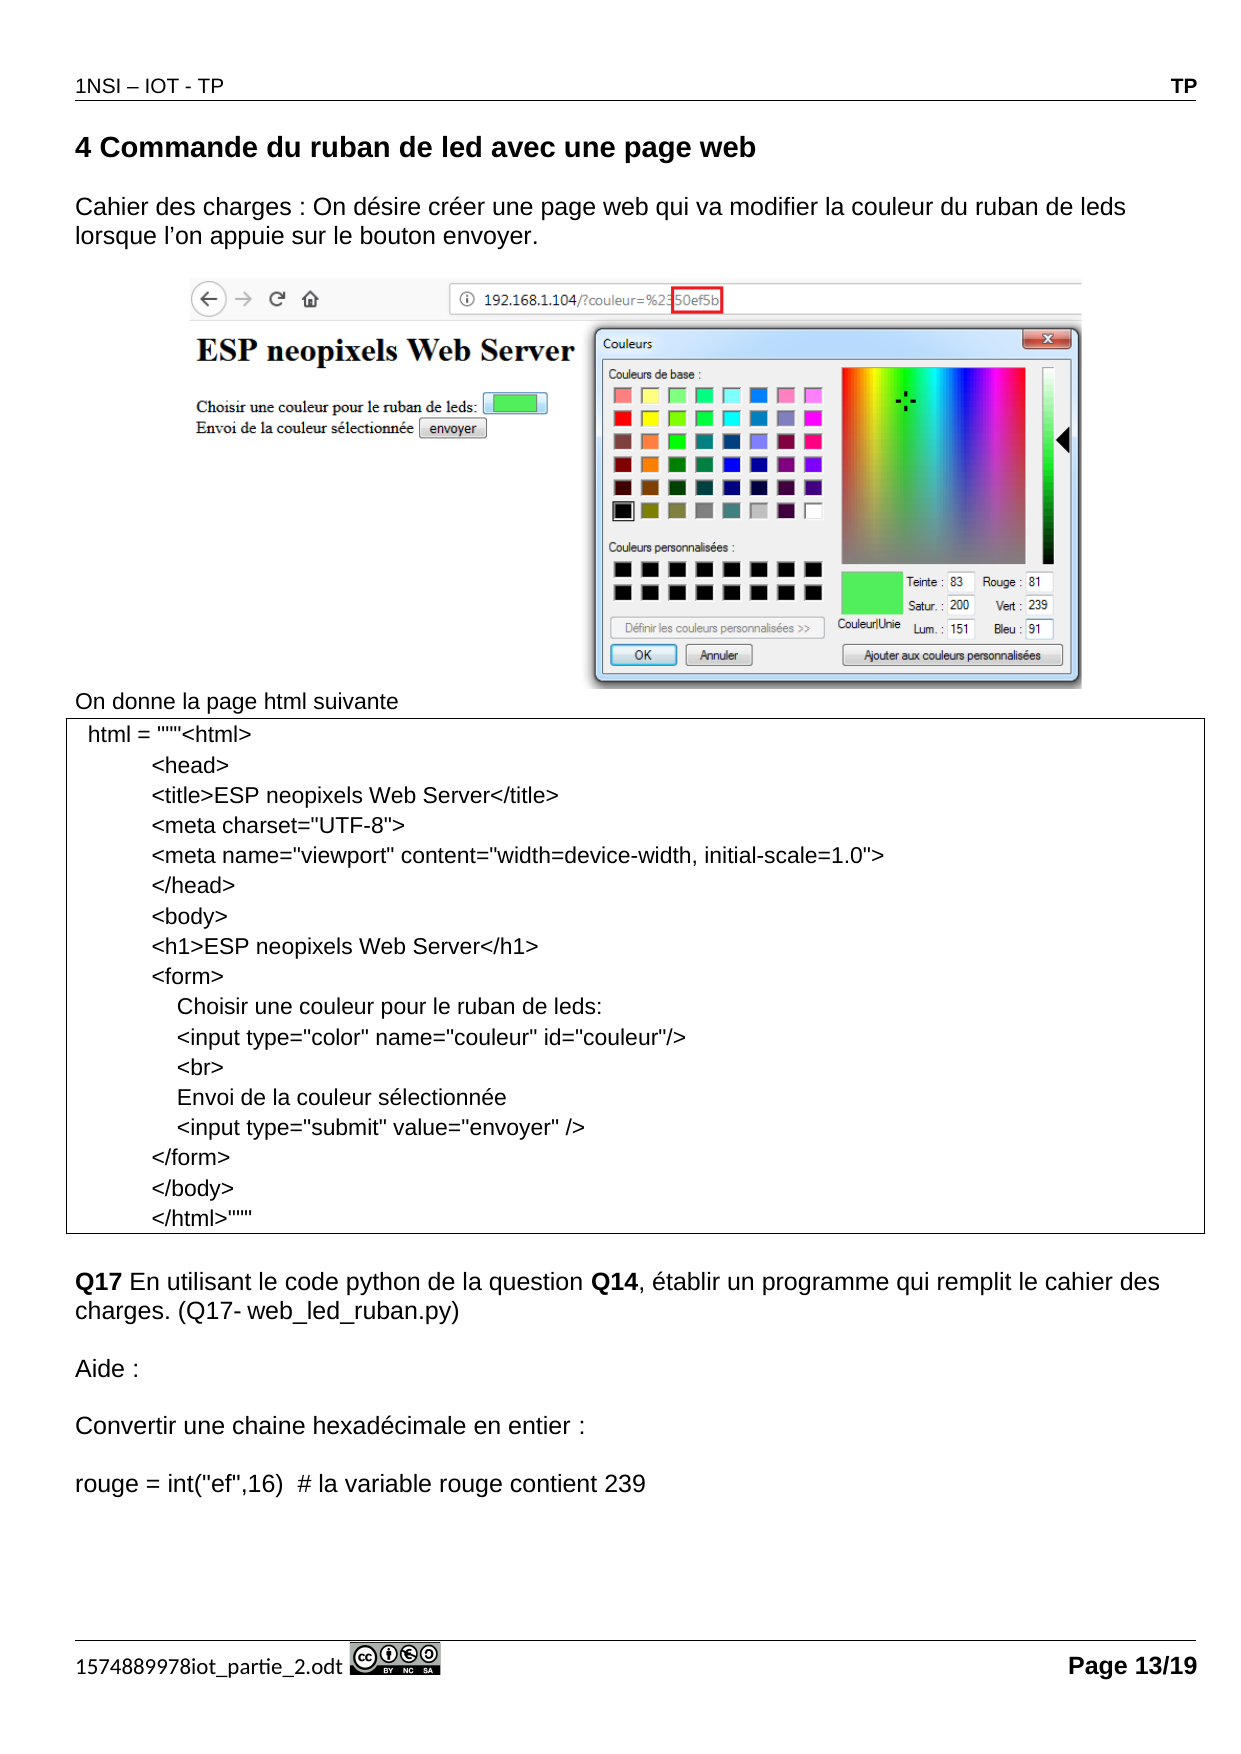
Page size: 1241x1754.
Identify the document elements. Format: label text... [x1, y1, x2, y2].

text <h1>ESP neopixels Web Server</h1> [67, 930, 1204, 959]
text 4 Commande du ruban de led avec une page web [75, 129, 1196, 163]
text </html>""" [67, 1202, 1204, 1233]
text <body> [67, 899, 1204, 929]
text <head> [67, 748, 1204, 778]
text On donne la page html suivante [75, 688, 1196, 714]
text </body> [67, 1171, 1204, 1201]
text Cahier des charges : On désire créer une page web qui va modifier la couleur du ruban de leds lorsque l’on appuie sur le bouton envoyer. [75, 192, 1196, 249]
text <input type="color" name="couleur" id="couleur"/> [67, 1020, 1204, 1050]
text rouge = int("ef",16) # la variable rouge contient 239 [75, 1468, 1196, 1497]
text <form> [67, 960, 1204, 989]
text Envoi de la couleur sélectionnée [67, 1081, 1204, 1110]
text Q17 En utilisant le code python de la question Q14, établir un programme qui remplit le cahier des charges. (Q17- web_led_ruban.py) [75, 1267, 1196, 1325]
picture [349, 1642, 441, 1675]
text Choisir une couleur pour le ruban de leds: [67, 990, 1204, 1020]
text <title>ESP neopixels Web Server</title> [67, 779, 1204, 808]
text </form> [67, 1141, 1204, 1171]
text <input type="submit" value="envoyer" /> [67, 1111, 1204, 1141]
text Convertir une chaine hexadécimale en entier : [75, 1411, 1196, 1440]
text </head> [67, 869, 1204, 899]
text <meta charset="UTF-8"> [67, 809, 1204, 838]
picture [189, 278, 1082, 689]
text Aide : [75, 1353, 1196, 1382]
text html = """<html> [67, 719, 1204, 748]
text <meta name="viewport" content="width=device-width, initial-scale=1.0"> [67, 839, 1204, 869]
text <br> [67, 1051, 1204, 1080]
